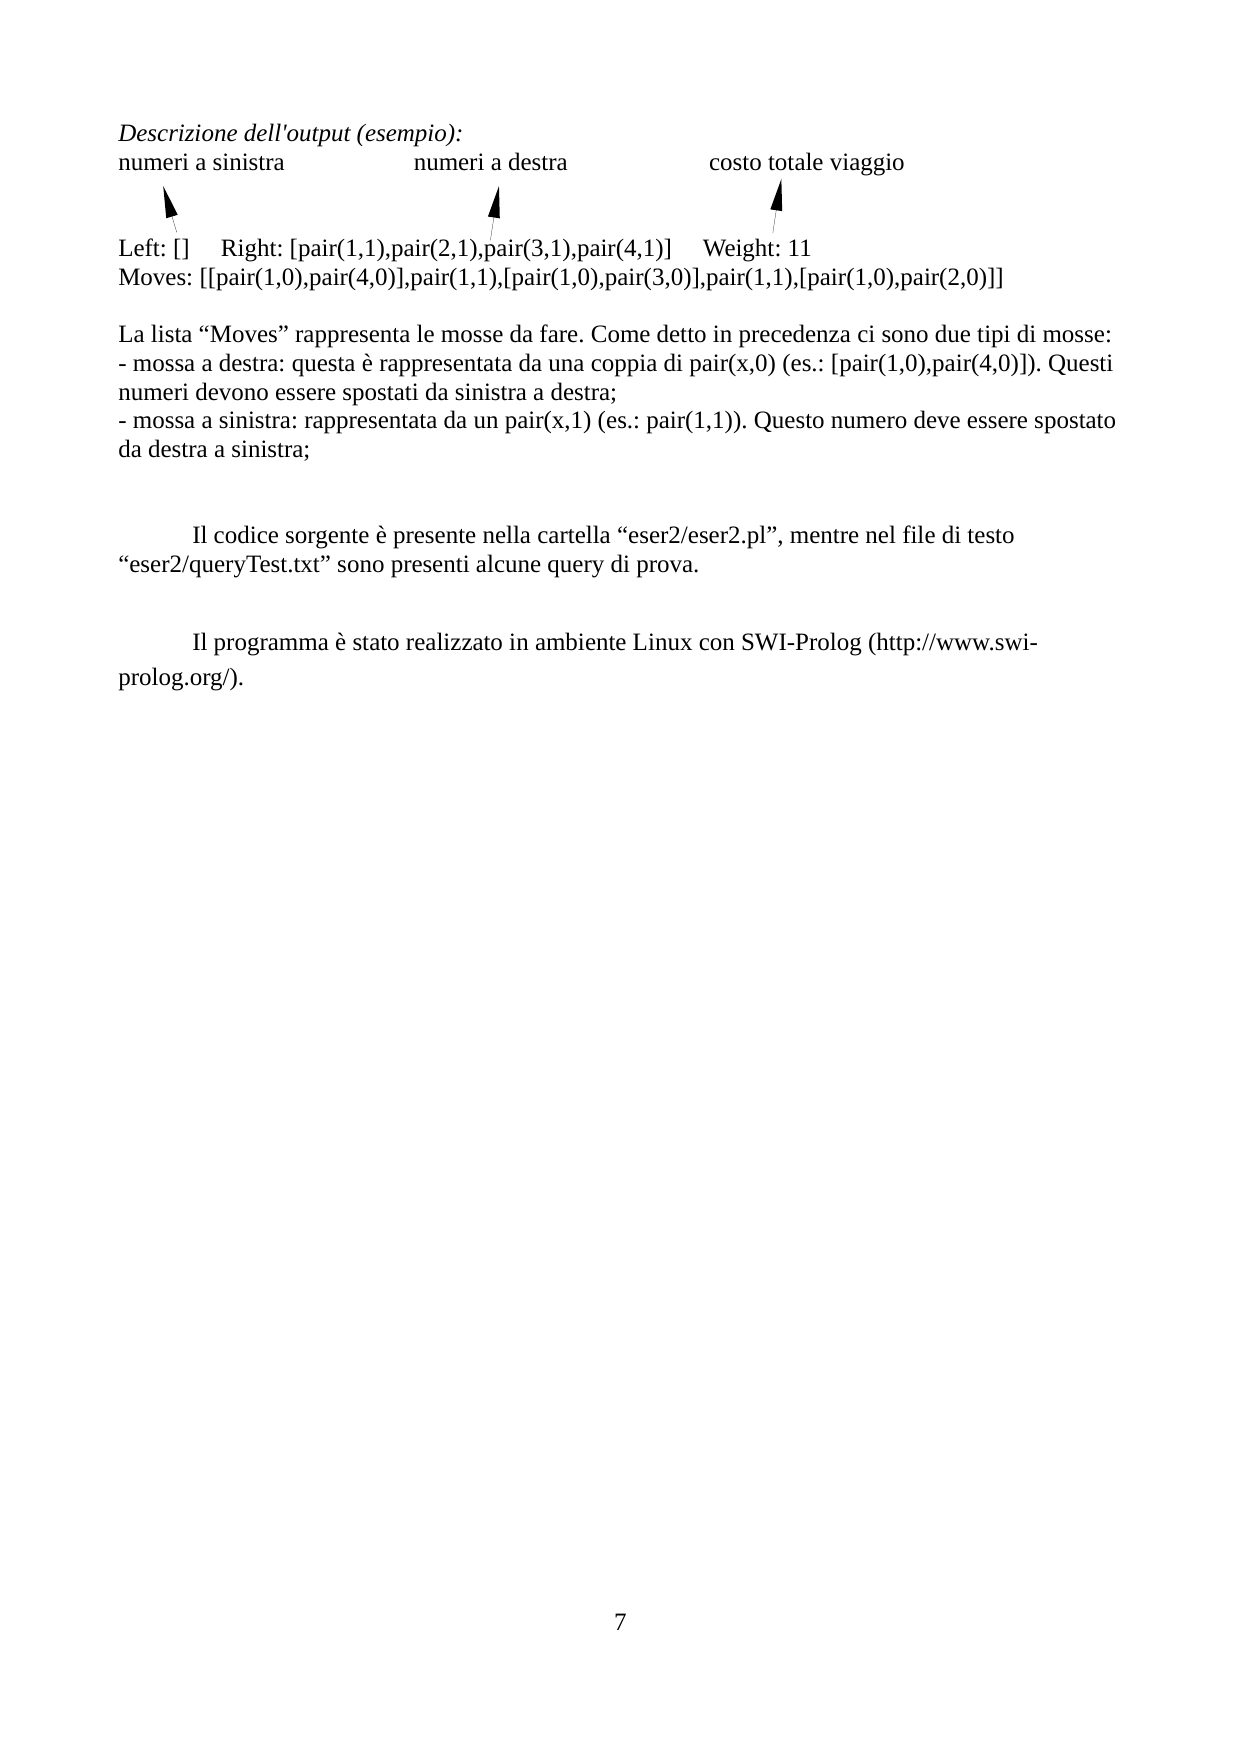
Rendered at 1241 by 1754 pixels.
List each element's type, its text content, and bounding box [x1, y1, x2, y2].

text Moves: [[pair(1,0),pair(4,0)],pair(1,1),[pair(1,0),pair(3,0)],pair(1,1),[pair(1,0),pair(2,0)]] [118, 262, 1122, 291]
text numeri a sinistra numeri a destra costo totale viaggio [118, 147, 1122, 176]
text - mossa a sinistra: rappresentata da un pair(x,1) (es.: pair(1,1)). Questo numero deve essere spostato da destra a sinistra; [118, 406, 1122, 463]
text Left: [] Right: [pair(1,1),pair(2,1),pair(3,1),pair(4,1)] Weight: 11 [118, 233, 1122, 262]
text - mossa a destra: questa è rappresentata da una coppia di pair(x,0) (es.: [pair(1,0),pair(4,0)]). Questi numeri devono essere spostati da sinistra a destra; [118, 348, 1122, 406]
text Il codice sorgente è presente nella cartella “eser2/eser2.pl”, mentre nel file di testo “eser2/queryTest.txt” sono presenti alcune query di prova. [118, 521, 1122, 578]
text Il programma è stato realizzato in ambiente Linux con SWI-Prolog (http://www.swi-prolog.org/). [118, 627, 1122, 690]
text Descrizione dell'output (esempio): [118, 118, 1122, 147]
text La lista “Moves” rappresenta le mosse da fare. Come detto in precedenza ci sono due tipi di mosse: [118, 319, 1122, 348]
